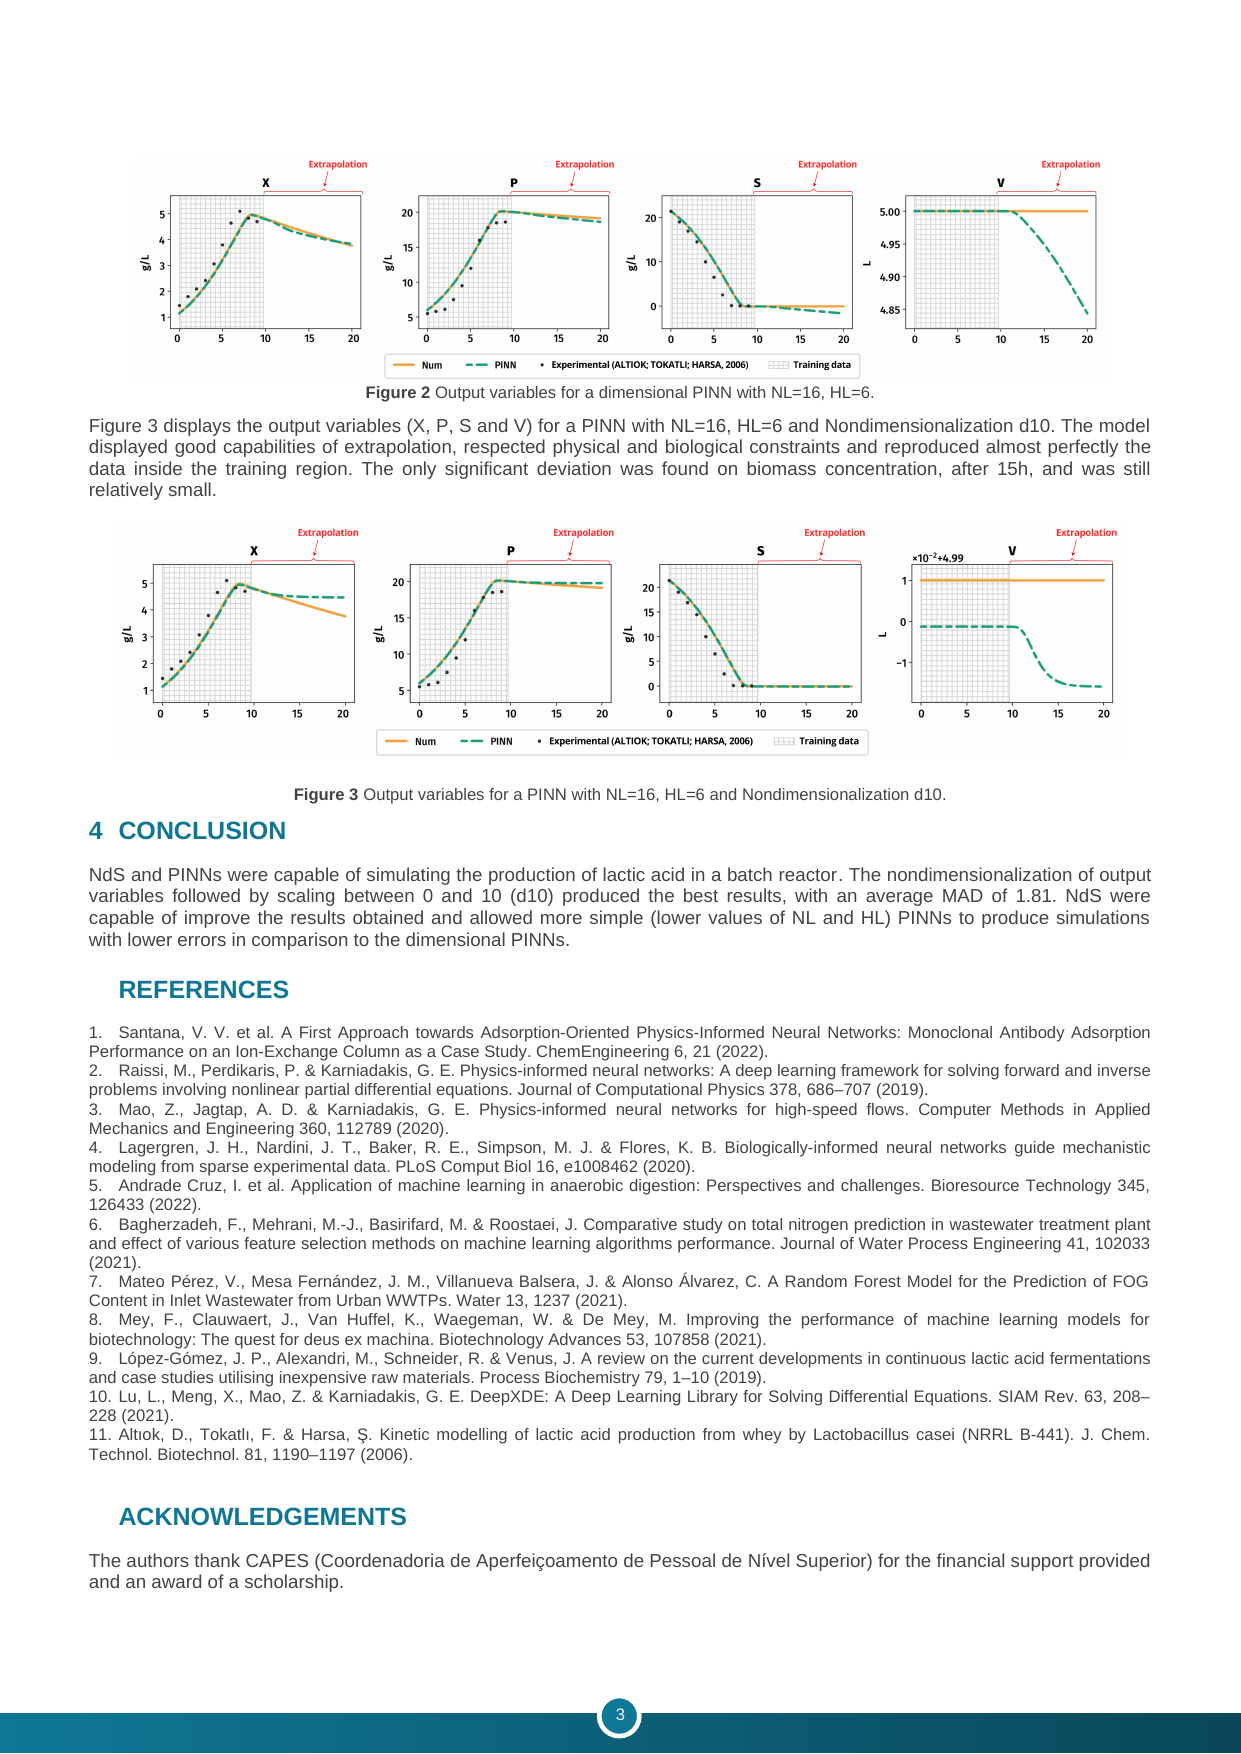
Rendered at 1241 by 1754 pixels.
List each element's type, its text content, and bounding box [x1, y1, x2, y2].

text 6. Bagherzadeh, F., Mehrani, M.-J., Basirifard, M. & Roostaei, J. Comparative study on total nitrogen prediction in wastewater treatment plant and effect of various feature selection methods on machine learning algorithms performance. Journal of Water Process Engineering 41, 102033 (2021). [89, 1214, 1152, 1272]
text NdS and PINNs were capable of simulating the production of lactic acid in a batch reactor. The nondimensionalization of output variables followed by scaling between 0 and 10 (d10) produced the best results, with an average MAD of 1.81. NdS were capable of improve the results obtained and allowed more simple (lower values of NL and HL) PINNs to produce simulations with lower errors in comparison to the dimensional PINNs. [89, 864, 1152, 950]
text ACKNOWLEDGEMENTS [118, 1502, 1152, 1531]
text The authors thank CAPES (Coordenadoria de Aperfeiçoamento de Pessoal de Nível Superior) for the financial support provided and an award of a scholarship. [89, 1549, 1152, 1593]
text 1. Santana, V. V. et al. A First Approach towards Adsorption-Oriented Physics-Informed Neural Networks: Monoclonal Antibody Adsorption Performance on an Ion-Exchange Column as a Case Study. ChemEngineering 6, 21 (2022). [89, 1023, 1152, 1061]
text 8. Mey, F., Clauwaert, J., Van Huffel, K., Waegeman, W. & De Mey, M. Improving the performance of machine learning models for biotechnology: The quest for deus ex machina. Biotechnology Advances 53, 107858 (2021). [89, 1310, 1152, 1348]
picture [132, 157, 1109, 383]
title Figure 3 Output variables for a PINN with NL=16, HL=6 and Nondimensionalization d10. [89, 526, 1152, 803]
text 7. Mateo Pérez, V., Mesa Fernández, J. M., Villanueva Balsera, J. & Alonso Álvarez, C. A Random Forest Model for the Prediction of FOG Content in Inlet Wastewater from Urban WWTPs. Water 13, 1237 (2021). [89, 1272, 1152, 1310]
text 5. Andrade Cruz, I. et al. Application of machine learning in anaerobic digestion: Perspectives and challenges. Bioresource Technology 345, 126433 (2022). [89, 1176, 1152, 1214]
text 9. López-Gómez, J. P., Alexandri, M., Schneider, R. & Venus, J. A review on the current developments in continuous lactic acid fermentations and case studies utilising inexpensive raw materials. Process Biochemistry 79, 1–10 (2019). [89, 1348, 1152, 1387]
text REFERENCES [118, 975, 1152, 1004]
text 2. Raissi, M., Perdikaris, P. & Karniadakis, G. E. Physics-informed neural networks: A deep learning framework for solving forward and inverse problems involving nonlinear partial differential equations. Journal of Computational Physics 378, 686–707 (2019). [89, 1061, 1152, 1099]
picture [115, 525, 1125, 760]
text Figure 3 displays the output variables (X, P, S and V) for a PINN with NL=16, HL=6 and Nondimensionalization d10. The model displayed good capabilities of extrapolation, respected physical and biological constraints and reproduced almost perfectly the data inside the training region. The only significant deviation was found on biomass concentration, after 15h, and was still relatively small. [89, 414, 1152, 501]
text 11. Altıok, D., Tokatlı, F. & Harsa, Ş. Kinetic modelling of lactic acid production from whey by Lactobacillus casei (NRRL B-441). J. Chem. Technol. Biotechnol. 81, 1190–1197 (2006). [89, 1425, 1152, 1463]
text 3. Mao, Z., Jagtap, A. D. & Karniadakis, G. E. Physics-informed neural networks for high-speed flows. Computer Methods in Applied Mechanics and Engineering 360, 112789 (2020). [89, 1099, 1152, 1138]
list CONCLUSION [89, 816, 1152, 845]
text 10. Lu, L., Meng, X., Mao, Z. & Karniadakis, G. E. DeepXDE: A Deep Learning Library for Solving Differential Equations. SIAM Rev. 63, 208–228 (2021). [89, 1387, 1152, 1425]
title Figure 2 Output variables for a dimensional PINN with NL=16, HL=6. [89, 157, 1152, 402]
text 4. Lagergren, J. H., Nardini, J. T., Baker, R. E., Simpson, M. J. & Flores, K. B. Biologically-informed neural networks guide mechanistic modeling from sparse experimental data. PLoS Comput Biol 16, e1008462 (2020). [89, 1138, 1152, 1176]
